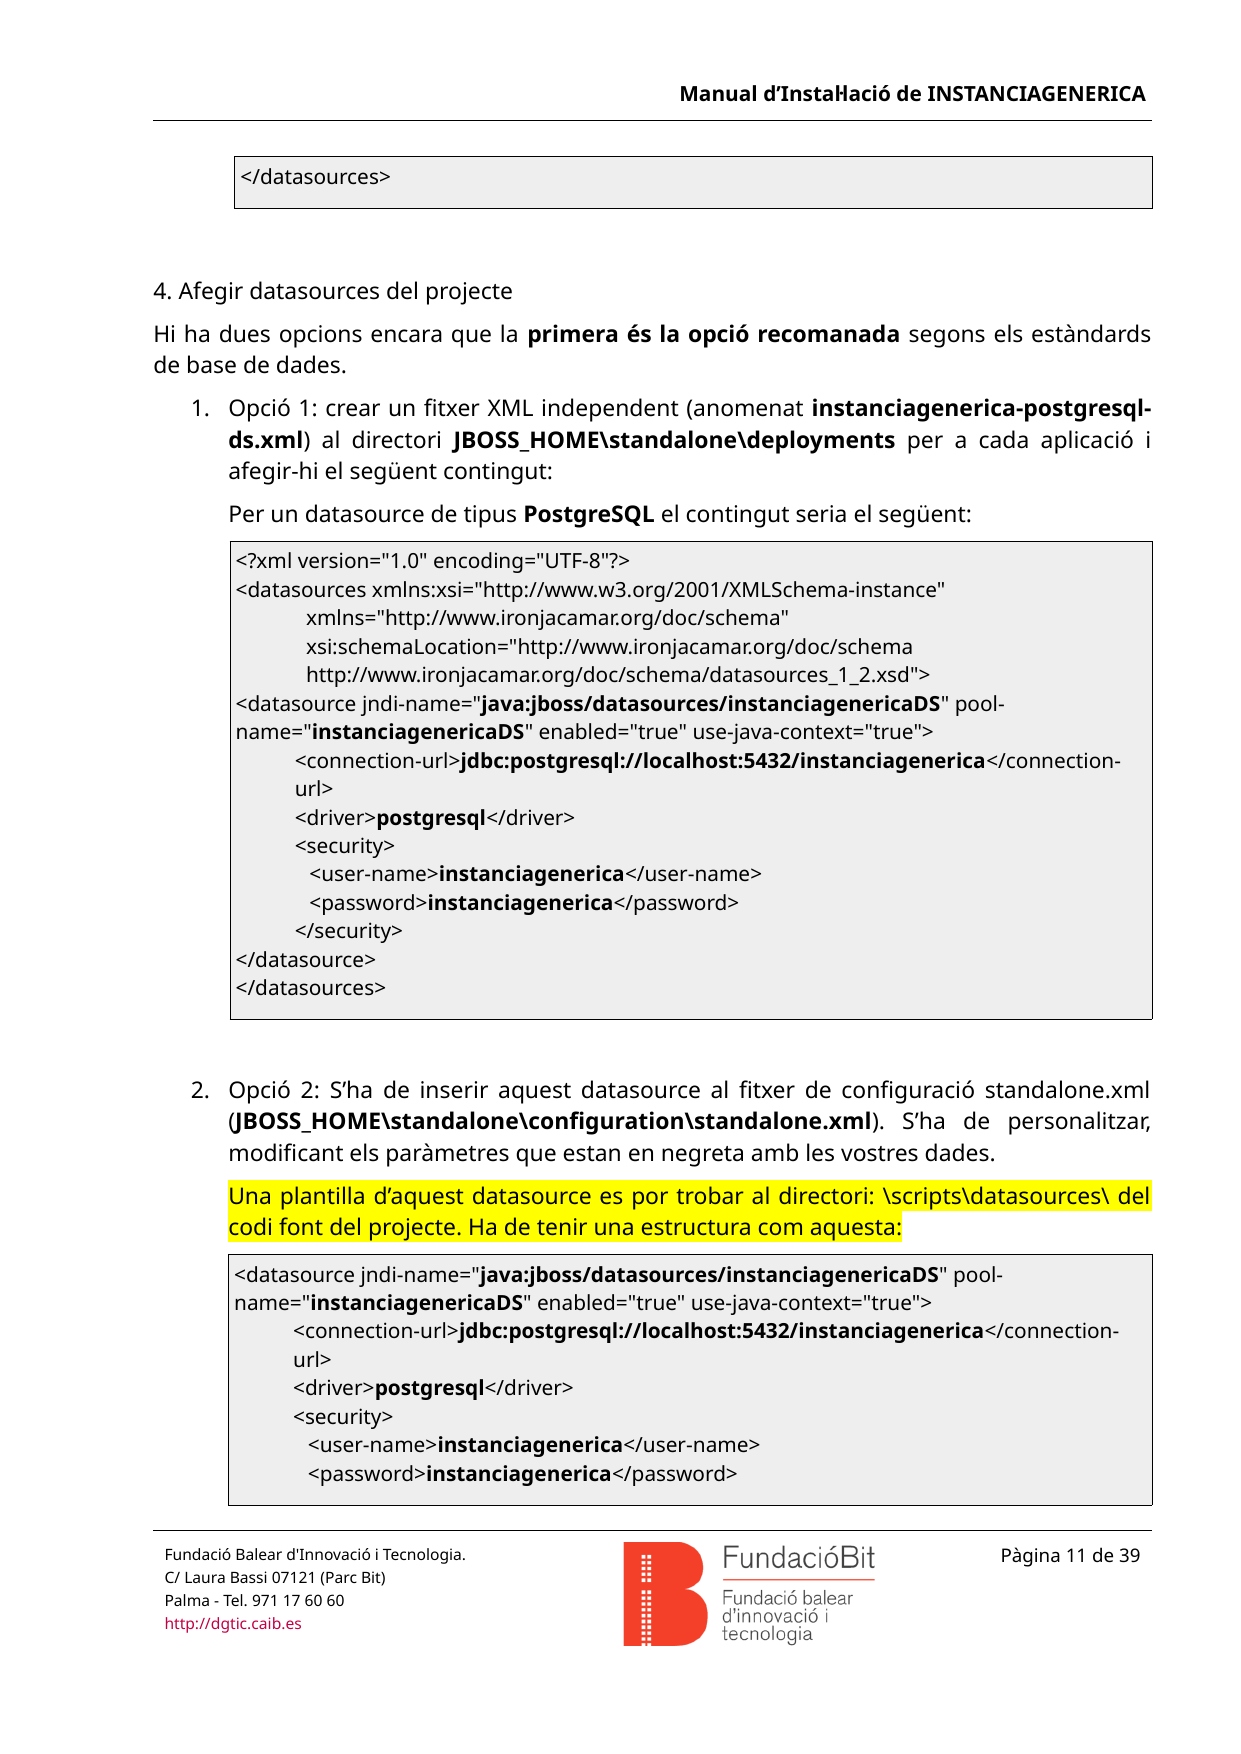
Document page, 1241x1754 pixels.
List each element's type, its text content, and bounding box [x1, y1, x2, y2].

table_header <?xml version="1.0" encoding="UTF-8"?> <datasources xmlns:xsi="http://www.w3.org/2001/XMLSchema-instance" xmlns="http://www.ironjacamar.org/doc/schema" xsi:schemaLocation="http://www.ironjacamar.org/doc/schema http://www.ironjacamar.org/doc/schema/datasources_1_2.xsd"> <datasource jndi-name="java:jboss/datasources/instanciagenericaDS" pool-name="instanciagenericaDS" enabled="true" use-java-context="true"> <connection-url>jdbc:postgresql://localhost:5432/instanciagenerica</connection-url> <driver>postgresql</driver> <security> <user-name>instanciagenerica</user-name> <password>instanciagenerica</password> </security> </datasource> </datasources> [231, 542, 1152, 1019]
list Per un datasource de tipus PostgreSQL el contingut seria el següent: [191, 498, 1152, 529]
picture [623, 1542, 875, 1646]
table_header </datasources> [235, 157, 1152, 208]
list Una plantilla d’aquest datasource es por trobar al directori: \scripts\datasources\ del codi font del projecte. Ha de tenir una estructura com aquesta: [191, 1179, 1152, 1242]
table_header <datasource jndi-name="java:jboss/datasources/instanciagenericaDS" pool-name="instanciagenericaDS" enabled="true" use-java-context="true"> <connection-url>jdbc:postgresql://localhost:5432/instanciagenerica</connection-url> <driver>postgresql</driver> <security> <user-name>instanciagenerica</user-name> <password>instanciagenerica</password> [229, 1255, 1152, 1505]
list Opció 1: crear un fitxer XML independent (anomenat instanciagenerica-postgresql-ds.xml) al directori JBOSS_HOME\standalone\deployments per a cada aplicació i afegir-hi el següent contingut: [191, 392, 1152, 486]
text Hi ha dues opcions encara que la primera és la opció recomanada segons els estàndards de base de dades. [153, 318, 1152, 381]
list Opció 2: S’ha de inserir aquest datasource al fitxer de configuració standalone.xml (JBOSS_HOME\standalone\configuration\standalone.xml). S’ha de personalitzar, modificant els paràmetres que estan en negreta amb les vostres dades. [191, 1074, 1152, 1168]
text 4. Afegir datasources del projecte [153, 275, 1152, 306]
